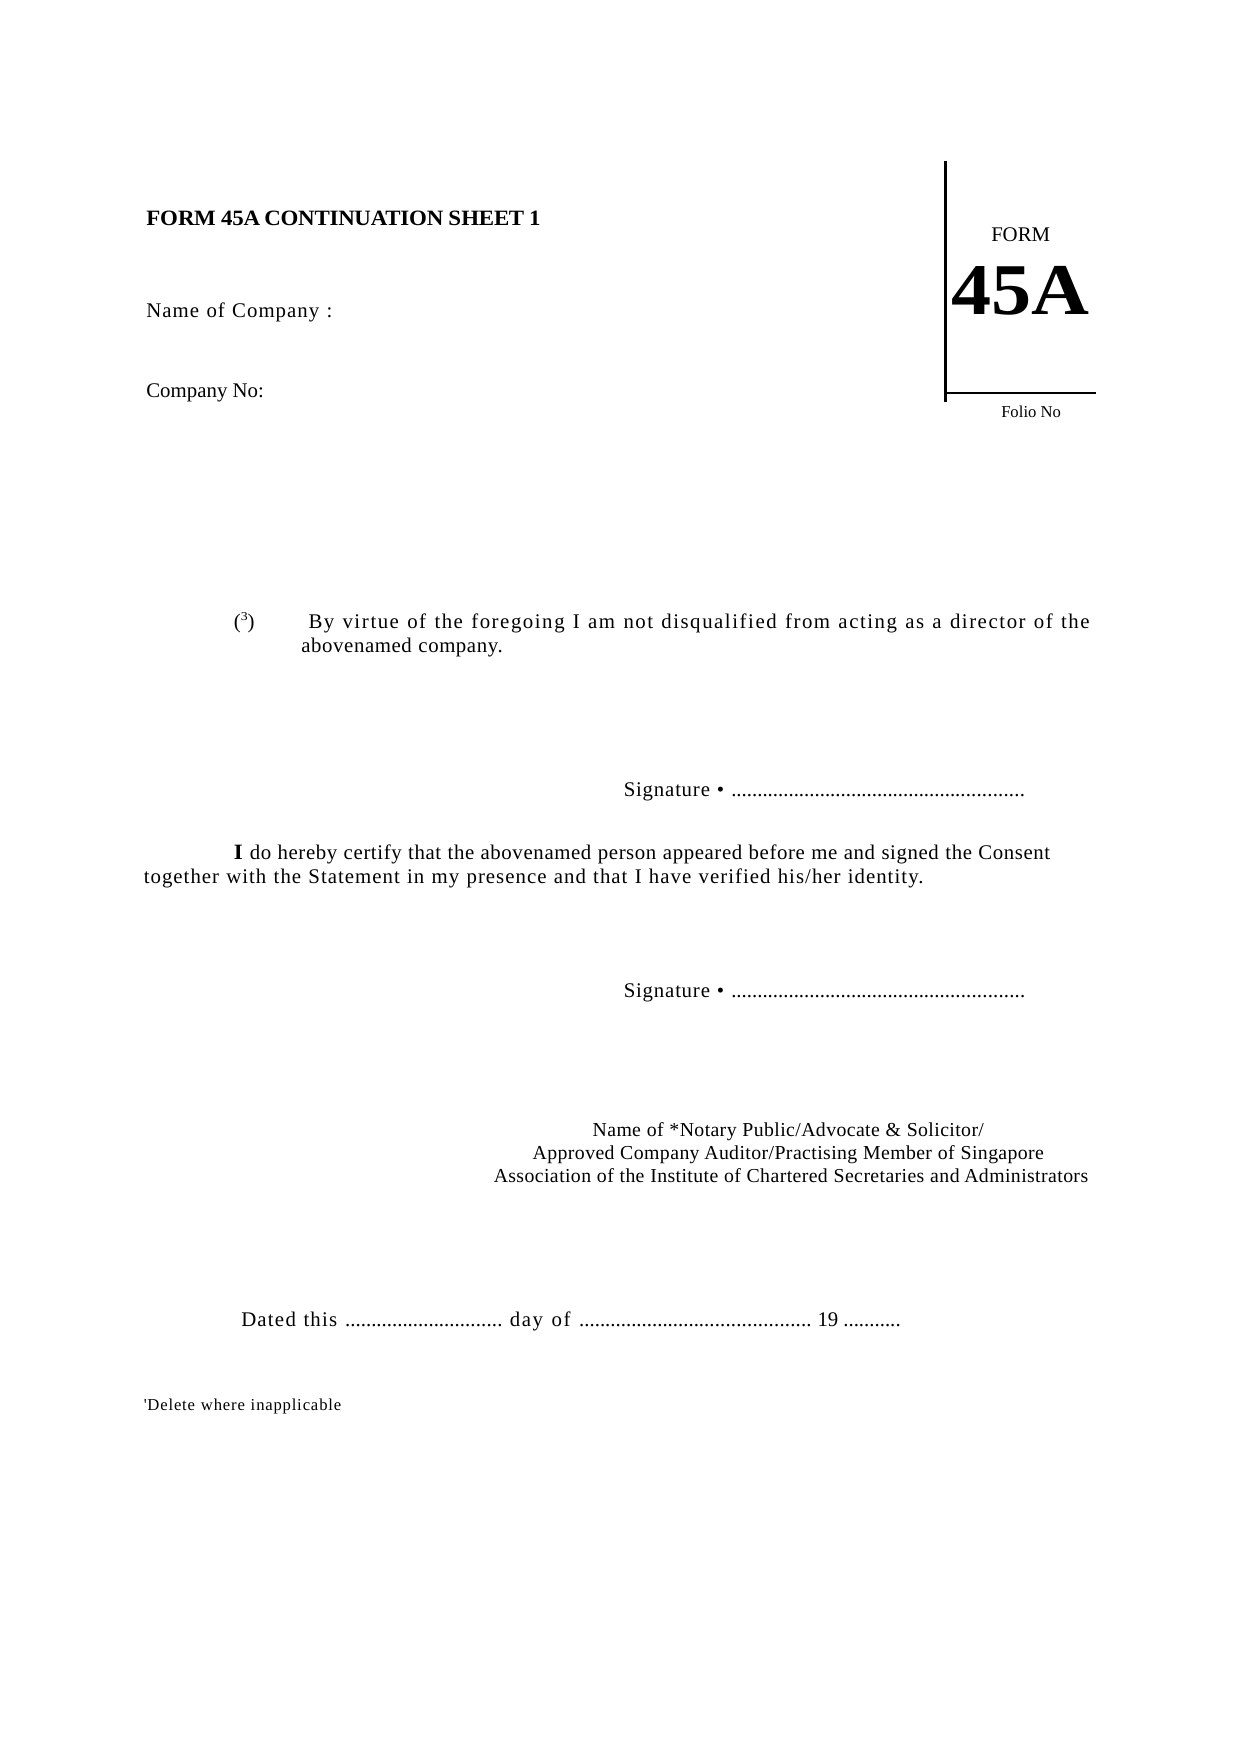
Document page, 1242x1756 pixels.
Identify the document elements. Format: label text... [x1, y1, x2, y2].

table_header FORM 45A CONTINUATION SHEET 1 Name of Company : <o.name> Company No: <o.uen> [144, 161, 944, 402]
text Dated this day of 19 [241, 1307, 1102, 1331]
text (3) By virtue of the foregoing I am not disqualified from acting as a director of the [233, 609, 1102, 633]
table_cell [947, 394, 1096, 402]
text Name of *Notary Public/Advocate & Solicitor/ Approved Company Auditor/Practising Member of Singapore Association of the Institute of Chartered Secretaries and Administrators [481, 1118, 1102, 1187]
text I do hereby certify that the abovenamed person appeared before me and signed the Consent together with the Statement in my presence and that I have verified his/her identity. [143, 839, 1102, 888]
text 'Delete where inapplicable [143, 1394, 1102, 1414]
text Folio No [143, 402, 1061, 421]
table_header FORM 45A [947, 161, 1096, 391]
text Signature • [623, 978, 1102, 1002]
text Signature • [623, 777, 1102, 801]
text abovenamed company. [301, 633, 1102, 657]
